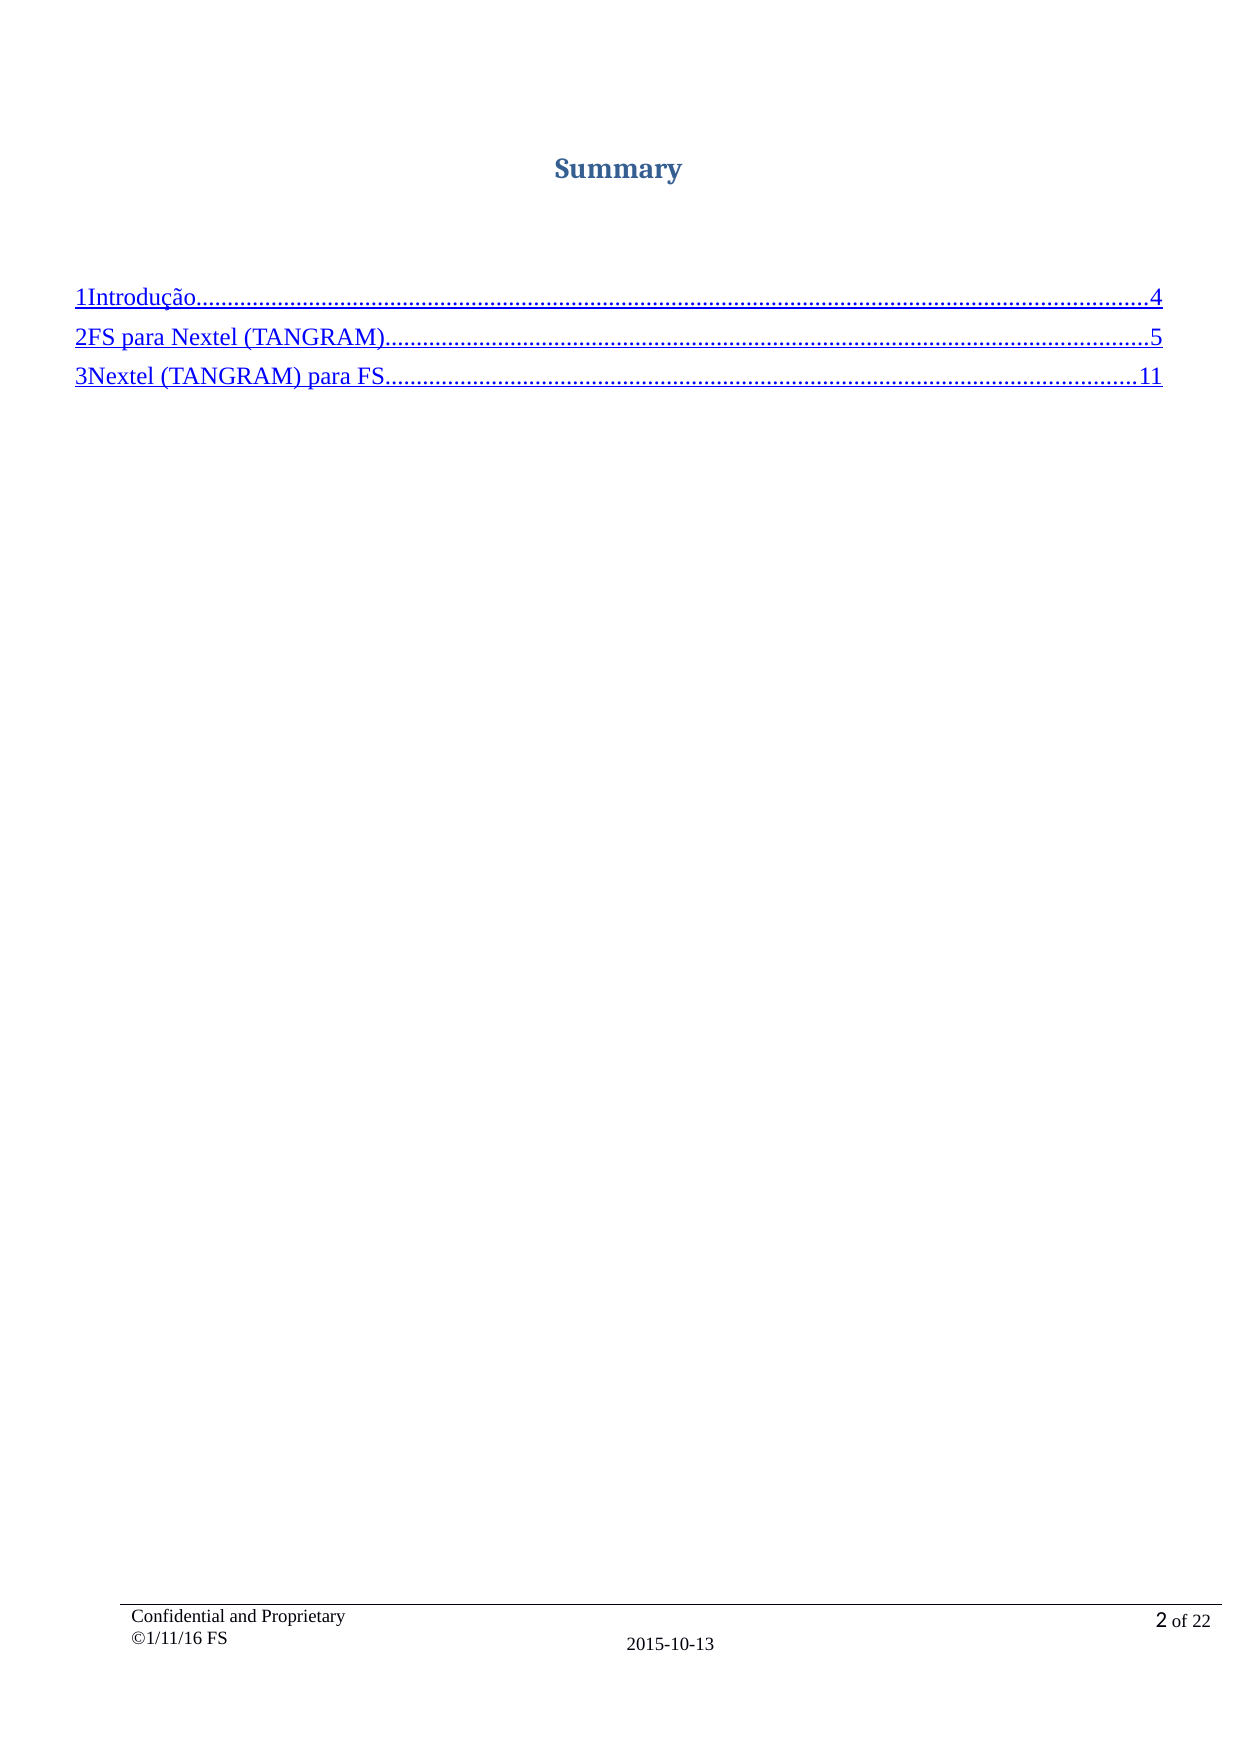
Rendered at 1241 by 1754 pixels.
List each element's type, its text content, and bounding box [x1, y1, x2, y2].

text 2FS para Nextel (TANGRAM) 5 [75, 322, 1162, 347]
text 1Introdução 4 [75, 282, 1162, 307]
text 3Nextel (TANGRAM) para FS 11 [75, 361, 1162, 386]
subtitle Summary [75, 152, 1162, 185]
